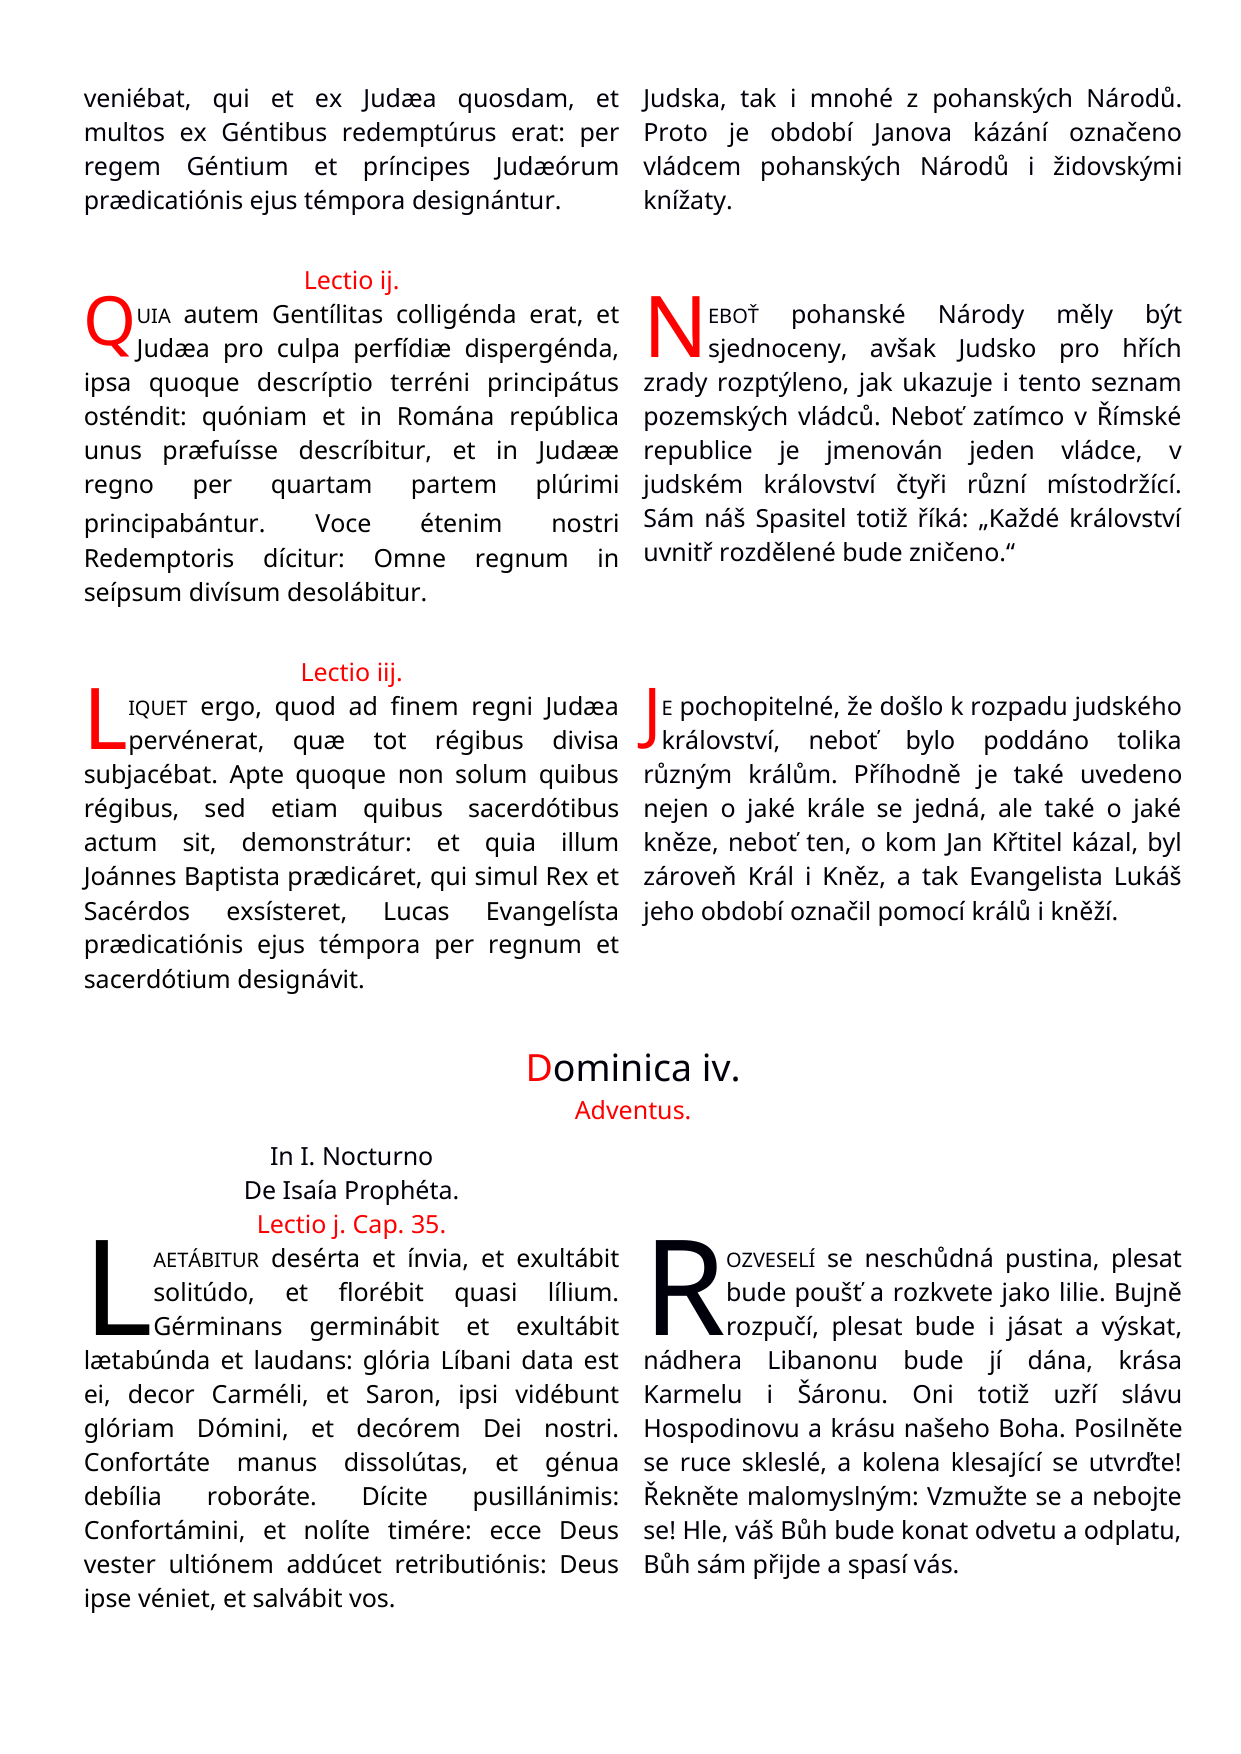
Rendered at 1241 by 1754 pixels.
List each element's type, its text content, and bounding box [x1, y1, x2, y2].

table_cell Rozveselí se neschůdná pustina, plesat bude poušť a rozkvete jako lilie. Bujně rozpučí, plesat bude i jásat a výskat, nádhera Liba­nonu bude jí dána, krása Karmelu i Šáronu. Oni totiž uzří slávu Hospodinovu a krásu našeho Boha. Posil­něte se ruce skleslé, a kolena klesající se utvrďte! Řekněte malomyslným: Vzmužte se a nebojte se! Hle, váš Bůh bude konat odvetu a odplatu, Bůh sám přijde a spasí vás. [631, 1132, 1194, 1655]
table_cell Dominica iv. Adventus. [72, 1035, 1194, 1132]
table_cell Neboť pohanské Národy měly být sjednoceny, avšak Judsko pro hřích zrady rozptýleno, jak ukazuje i tento seznam pozemských vládců. Neboť zatímco v Římské republice je jmenován jeden vládce, v judském království čtyři různí místodržící. Sám náš Spasitel totiž říká: „Každé království uvnitř rozdělené bude zničeno.“ [631, 257, 1194, 649]
table_cell Roku patnáctého vlády císaře Tibéria, Pontiovi Pilátovi bylo svěřeno Judsko. A ostatní. Období, kdy předchůdce našeho Spasitele přijal své kazatelské poslání, je označeno vládcem Římské republiky a judskými králi. Neboť vyšel totiž zvěstovat toho, který spasí jak některé z Judska, tak i mnohé z pohanských Národů. Proto je období Janova kázání označeno vládcem pohanských Národů i židovskými knížaty. [631, 74, 1194, 257]
table_cell In I. Nocturno De Isaía Prophéta. Lectio j. Cap. 35. Laetábitur desérta et ínvia, et exultábit solitúdo, et florébit quasi lílium. Gérminans germinábit et exultábit lætabúnda et laudans: glória Líbani data est ei, decor Carméli, et Saron, ipsi vidébunt glóriam Dómini, et decórem Dei nostri. Confortáte manus dissolútas, et génua debília roboráte. Dícite pusillánimis: Confortámini, et nolíte timére: ecce Deus vester ultiónem addúcet retributiónis: Deus ipse véniet, et salvábit vos. [72, 1132, 631, 1655]
table_cell Léctio sancti Evangélii secúndum Lucam. Lectio j. Cap. 3. Anno quintodécimo impérii Tibérii Cæsaris, procuránte Póntio Piláto Judæam. Et réliqua. Homilía sancti Gregórii Papæ. Homilía 20. in Evangelia. Redemptóris nostri præcursor, quo témpore prædicatiónis offícium accéperit, memoráto Románæ reipúblicæ príncipe, et Júdææ régibus, designátur. Quia enim illum prædicáre veniébat, qui et ex Judæa quosdam, et multos ex Géntibus redemptúrus erat: per regem Géntium et príncipes Judæórum prædicatiónis ejus témpora designántur. [72, 74, 631, 257]
table_cell Je pochopitelné, že došlo k rozpadu judského království, neboť bylo poddáno tolika různým králům. Příhodně je také uvedeno nejen o jaké krále se jedná, ale také o jaké kněze, neboť ten, o kom Jan Křtitel kázal, byl zároveň Král i Kněz, a tak Evangelista Lukáš jeho období označil pomocí králů i kněží. [631, 649, 1194, 1035]
table_cell Lectio iij. Liquet ergo, quod ad finem regni Judæa pervénerat, quæ tot régibus divisa subjacébat. Apte quoque non solum quibus régibus, sed etiam quibus sacerdótibus actum sit, demonstrátur: et quia illum Joánnes Baptista prædicáret, qui simul Rex et Sacérdos exsísteret, Lucas Evangelísta prædicatiónis ejus témpora per regnum et sacerdótium designávit. [72, 649, 631, 1035]
table_cell Lectio ij. Quia autem Gentílitas colligénda erat, et Judæa pro culpa perfídiæ dispergénda, ipsa quoque descríptio terréni principátus osténdit: quóniam et in Romána república unus præfuísse descríbitur, et in Judææ regno per quartam partem plúrimi principabántur. Voce étenim nostri Redemptoris dícitur: Omne regnum in seípsum divísum desolábitur. [72, 257, 631, 649]
